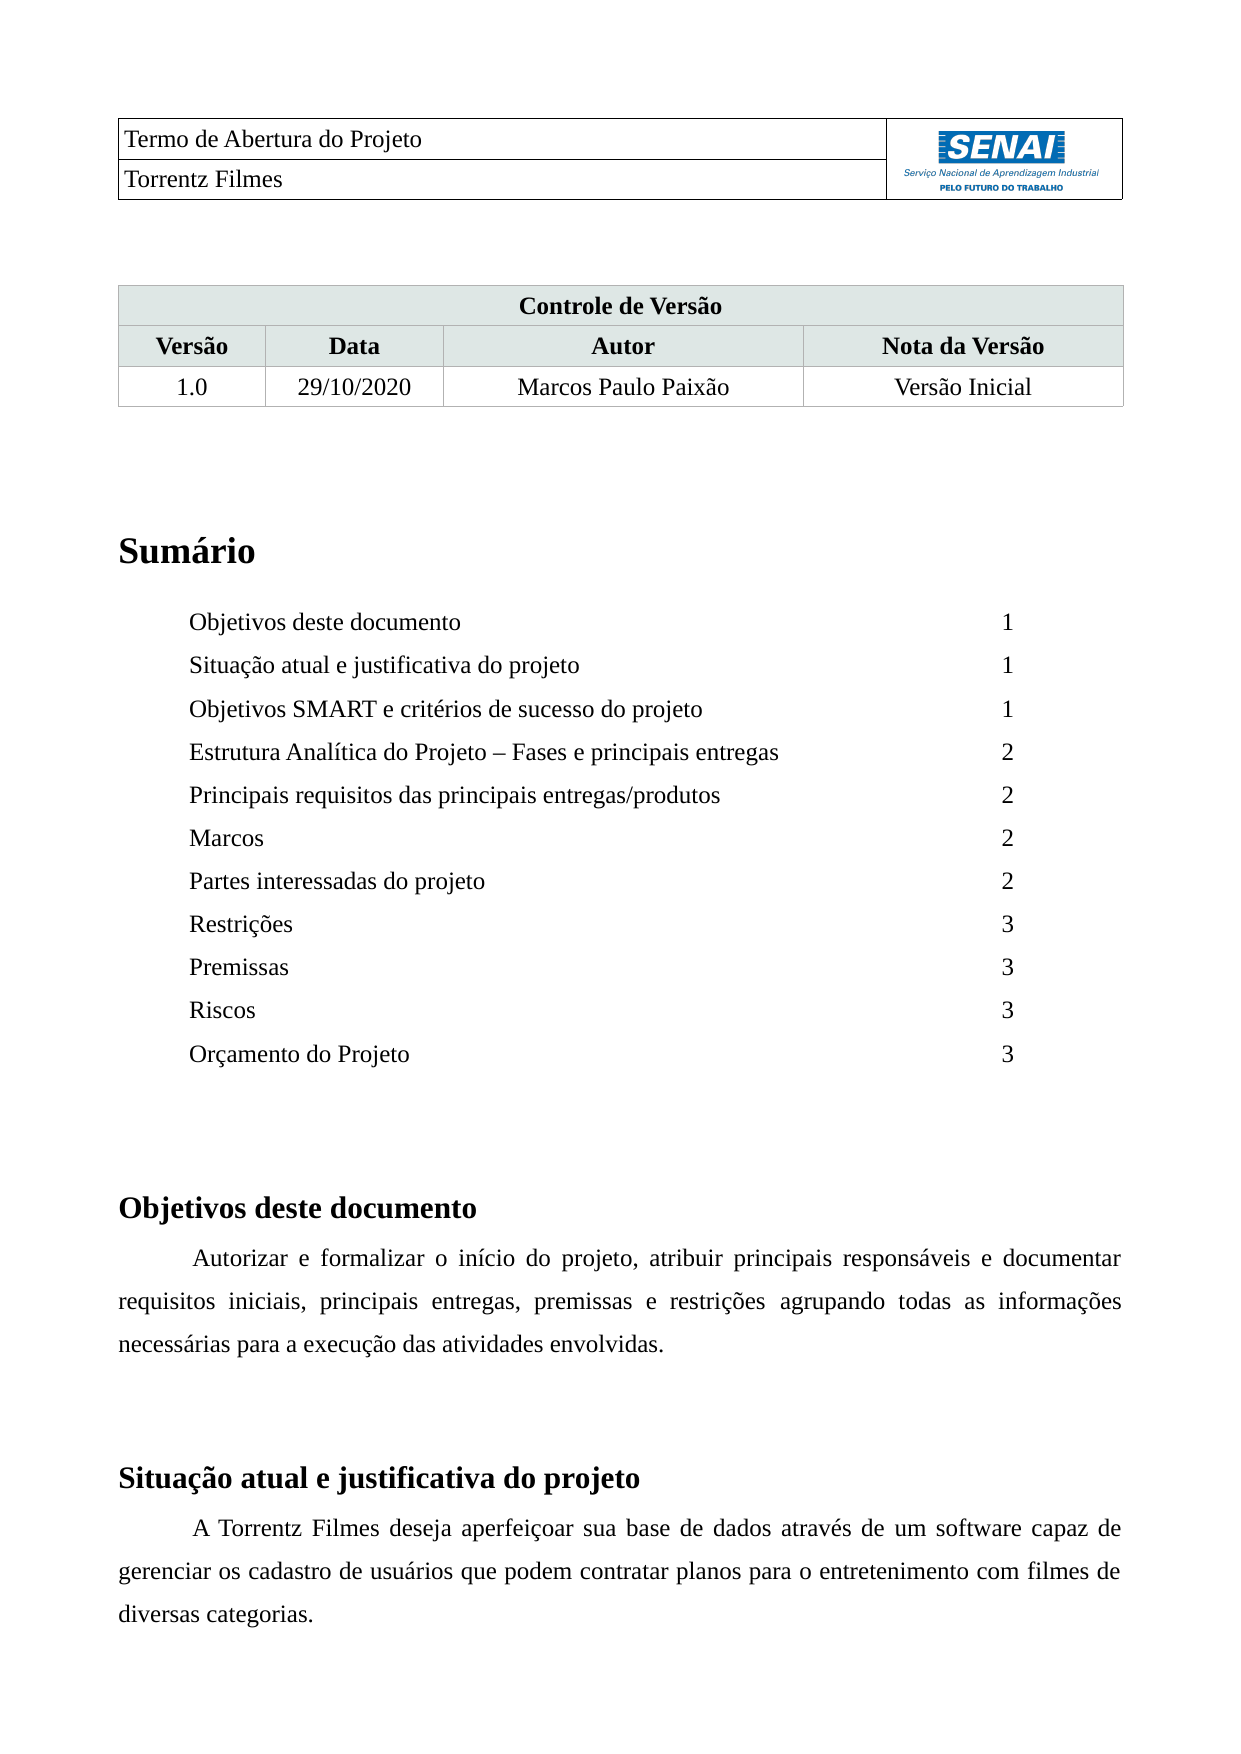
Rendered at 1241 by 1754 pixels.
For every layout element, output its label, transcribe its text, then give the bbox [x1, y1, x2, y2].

text Principais requisitos das principais entregas/produtos 2 [189, 780, 1122, 809]
text A Torrentz Filmes deseja aperfeiçoar sua base de dados através de um software capaz de gerenciar os cadastro de usuários que podem contratar planos para o entretenimento com filmes de diversas categorias. [118, 1513, 1122, 1628]
text Riscos 3 [189, 996, 1122, 1024]
table_cell Autor [444, 326, 803, 366]
picture [904, 131, 1099, 191]
table_cell Nota da Versão [804, 326, 1123, 366]
table_header Controle de Versão [119, 286, 1123, 325]
table_cell Versão Inicial [804, 367, 1123, 406]
table_cell 29/10/2020 [266, 367, 443, 406]
text Premissas 3 [189, 952, 1122, 981]
table_cell Data [266, 326, 443, 366]
text Objetivos deste documento 1 [189, 607, 1122, 636]
text Partes interessadas do projeto 2 [189, 866, 1122, 895]
text Objetivos deste documento [118, 1189, 1122, 1225]
text Marcos 2 [189, 823, 1122, 852]
text Orçamento do Projeto 3 [189, 1039, 1122, 1067]
text Estrutura Analítica do Projeto – Fases e principais entregas 2 [189, 737, 1122, 766]
text Situação atual e justificativa do projeto 1 [189, 651, 1122, 679]
text Sumário [118, 528, 1122, 571]
text Objetivos SMART e critérios de sucesso do projeto 1 [189, 694, 1122, 722]
table_cell Versão [119, 326, 265, 366]
text Restrições 3 [189, 909, 1122, 938]
table_header Termo de Abertura do Projeto [119, 119, 886, 158]
table_header [887, 119, 1122, 199]
table_cell Marcos Paulo Paixão [444, 367, 803, 406]
table_cell Torrentz Filmes [119, 160, 886, 199]
text Autorizar e formalizar o início do projeto, atribuir principais responsáveis e documentar requisitos iniciais, principais entregas, premissas e restrições agrupando todas as informações necessárias para a execução das atividades envolvidas. [118, 1243, 1122, 1358]
table_cell 1.0 [119, 367, 265, 406]
text Situação atual e justificativa do projeto [118, 1459, 1122, 1495]
